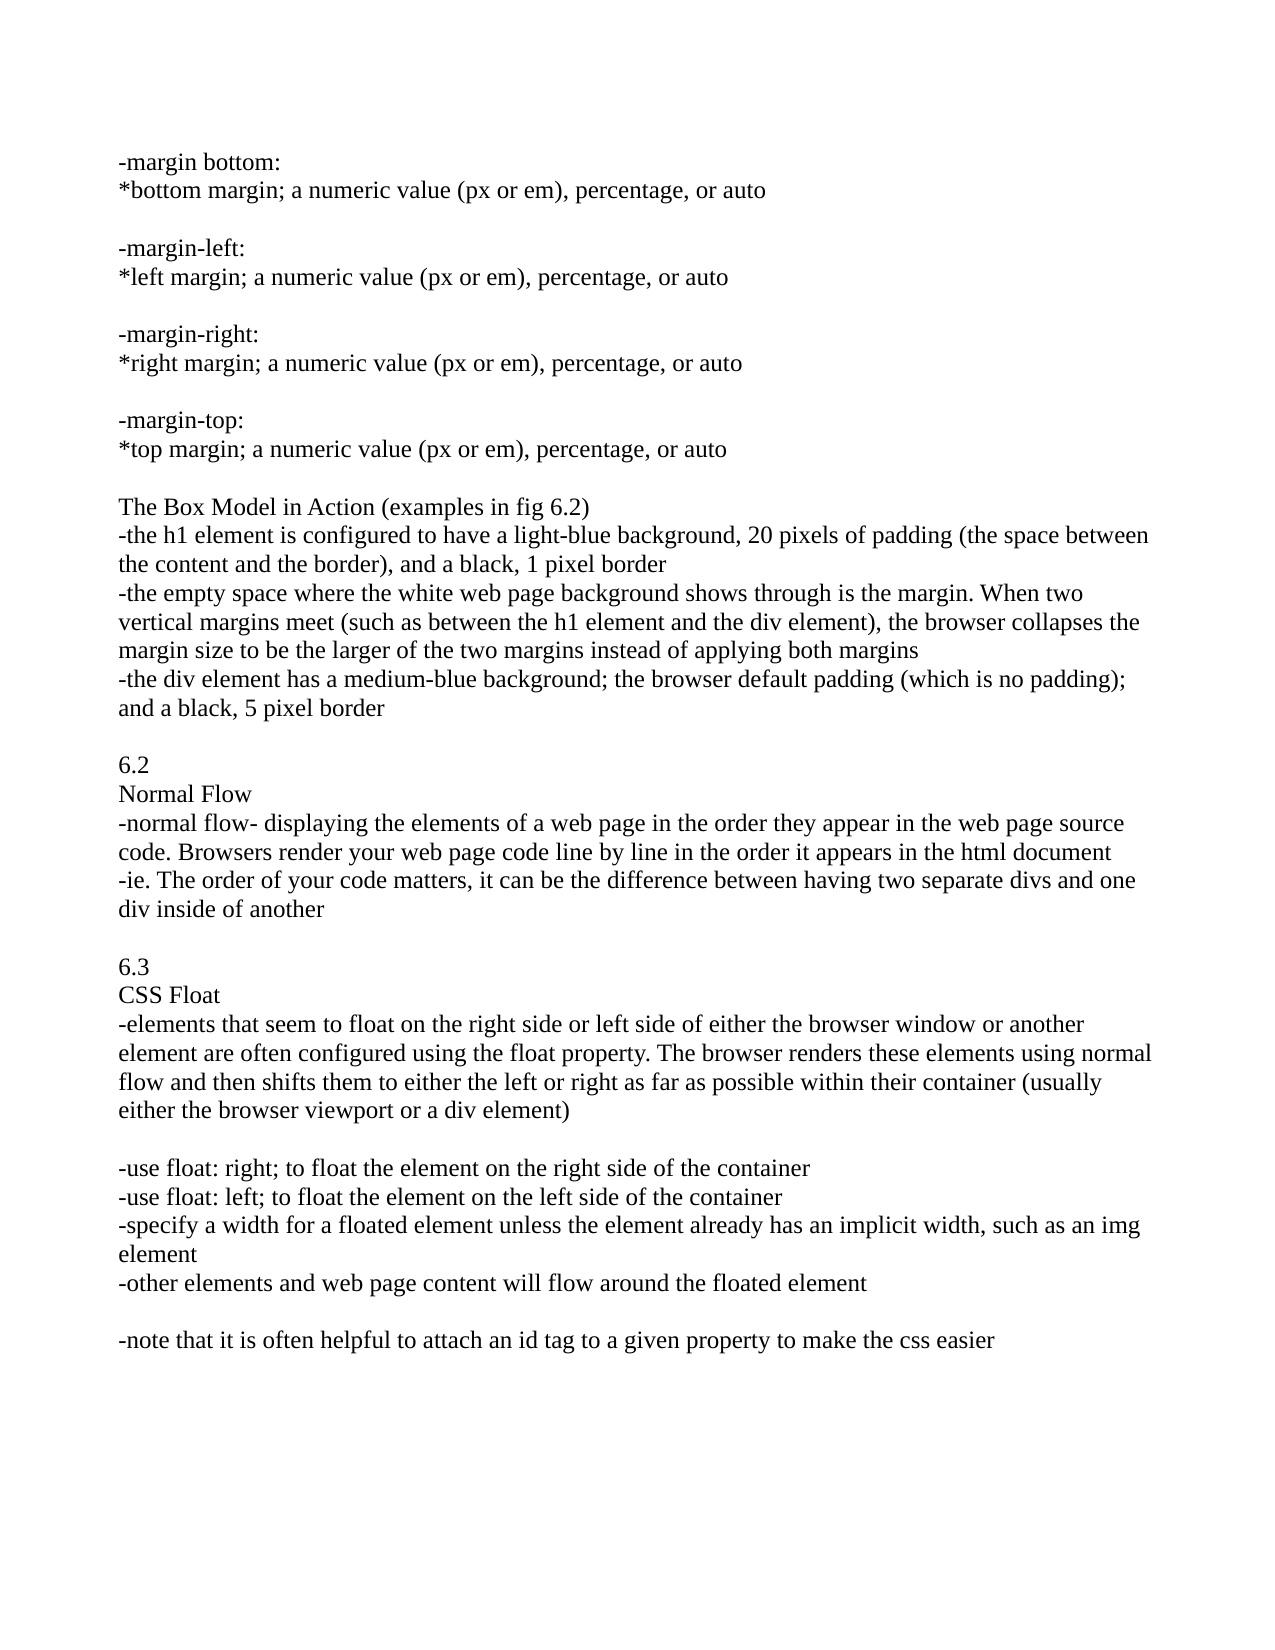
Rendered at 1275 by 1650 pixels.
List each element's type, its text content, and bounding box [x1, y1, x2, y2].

text Normal Flow [118, 779, 1157, 808]
text *left margin; a numeric value (px or em), percentage, or auto [118, 262, 1157, 291]
text *bottom margin; a numeric value (px or em), percentage, or auto [118, 176, 1157, 204]
text 6.3 [118, 952, 1157, 981]
text -margin-left: [118, 233, 1157, 262]
text -note that it is often helpful to attach an id tag to a given property to make the css easier [118, 1326, 1157, 1354]
text -ie. The order of your code matters, it can be the difference between having two separate divs and one div inside of another [118, 866, 1157, 923]
text -elements that seem to float on the right side or left side of either the browser window or another element are often configured using the float property. The browser renders these elements using normal flow and then shifts them to either the left or right as far as possible within their container (usually either the browser viewport or a div element) [118, 1009, 1157, 1124]
text -the empty space where the white web page background shows through is the margin. When two vertical margins meet (such as between the h1 element and the div element), the browser collapses the margin size to be the larger of the two margins instead of applying both margins [118, 578, 1157, 664]
text -use float: right; to float the element on the right side of the container [118, 1153, 1157, 1182]
text -margin-top: [118, 406, 1157, 434]
text CSS Float [118, 981, 1157, 1009]
text -the div element has a medium-blue background; the browser default padding (which is no padding); and a black, 5 pixel border [118, 664, 1157, 722]
text -margin-right: [118, 319, 1157, 348]
text -the h1 element is configured to have a light-blue background, 20 pixels of padding (the space between the content and the border), and a black, 1 pixel border [118, 521, 1157, 578]
text -normal flow- displaying the elements of a web page in the order they appear in the web page source code. Browsers render your web page code line by line in the order it appears in the html document [118, 808, 1157, 866]
text -other elements and web page content will flow around the floated element [118, 1268, 1157, 1297]
text -margin bottom: [118, 147, 1157, 176]
text *right margin; a numeric value (px or em), percentage, or auto [118, 348, 1157, 377]
text The Box Model in Action (examples in fig 6.2) [118, 492, 1157, 521]
text *top margin; a numeric value (px or em), percentage, or auto [118, 434, 1157, 463]
text 6.2 [118, 751, 1157, 779]
text -specify a width for a floated element unless the element already has an implicit width, such as an img element [118, 1211, 1157, 1268]
text -use float: left; to float the element on the left side of the container [118, 1182, 1157, 1211]
